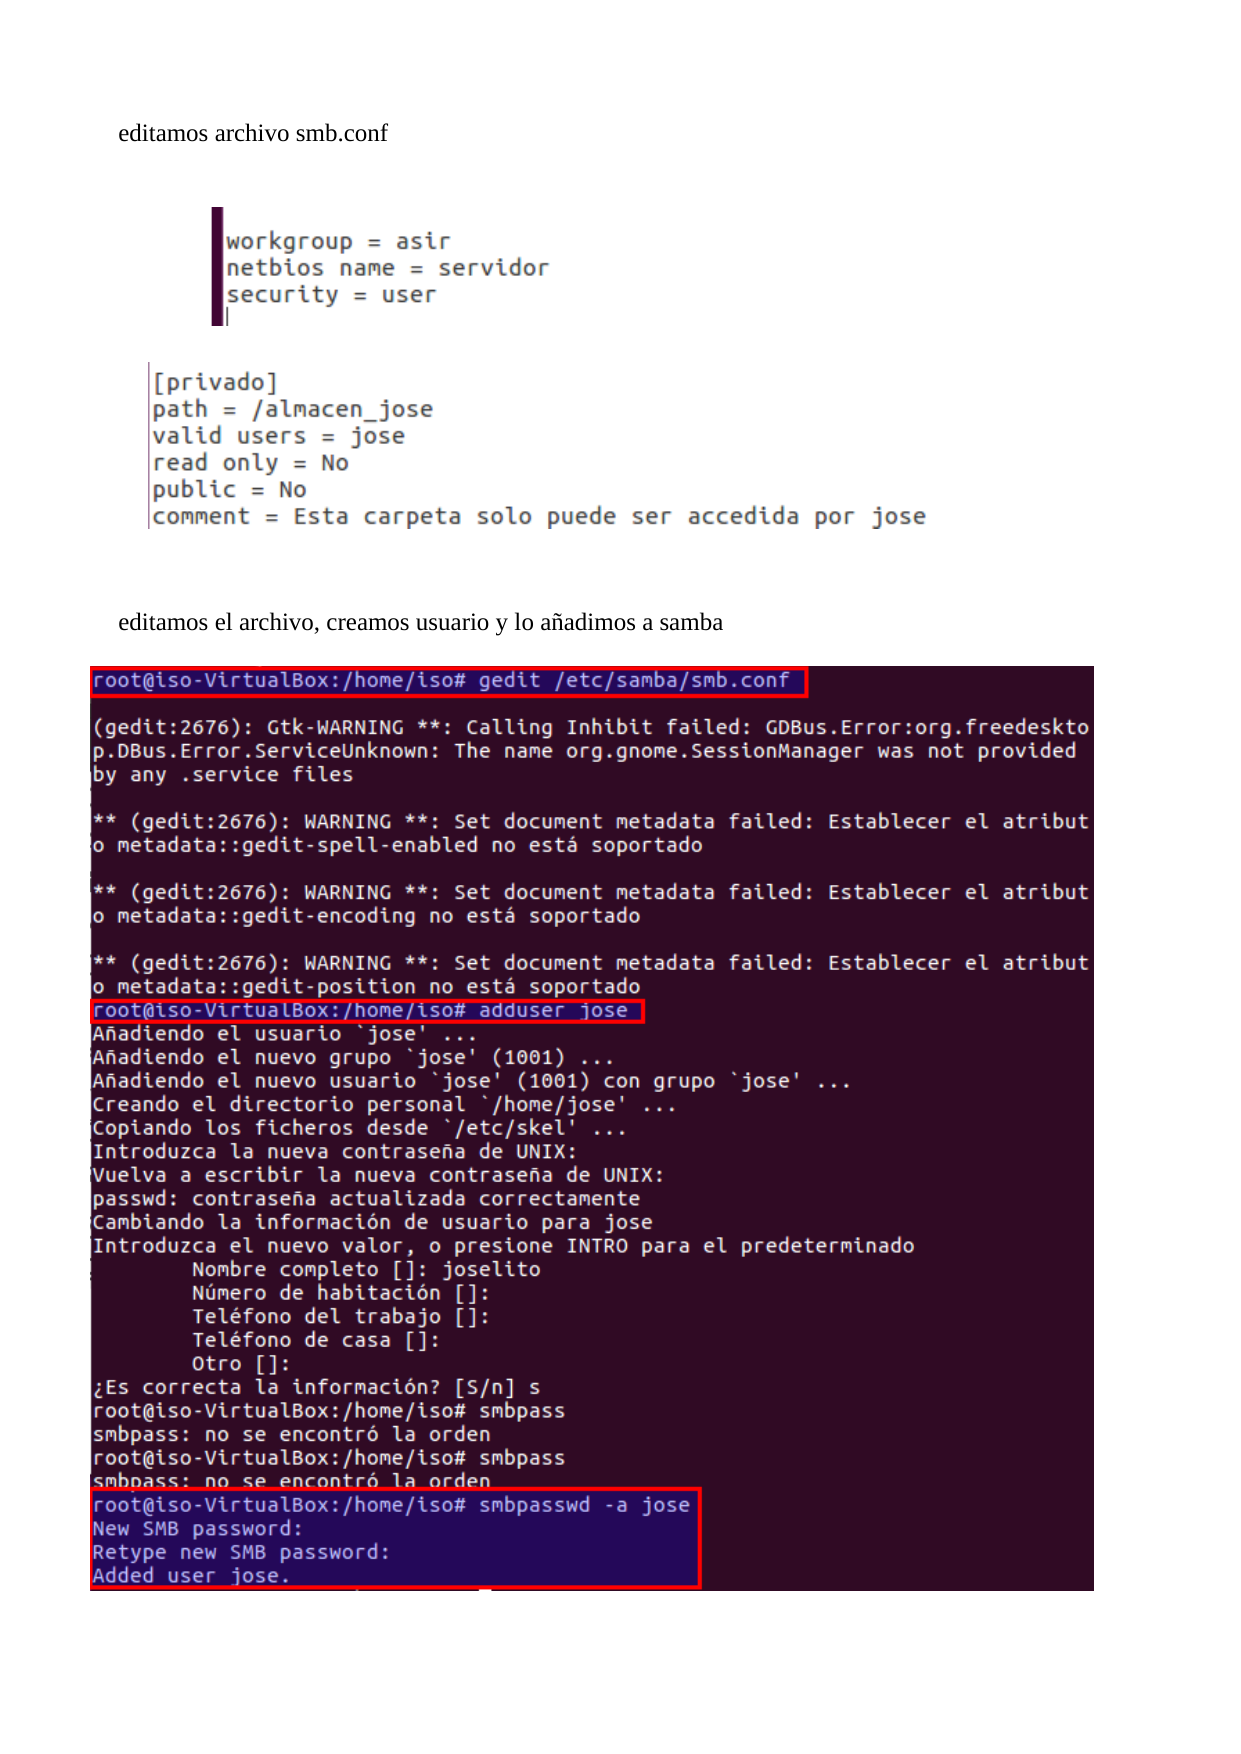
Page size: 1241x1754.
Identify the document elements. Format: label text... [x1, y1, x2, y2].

text editamos el archivo, creamos usuario y lo añadimos a samba [118, 607, 1122, 636]
picture [90, 666, 1094, 1591]
picture [148, 362, 945, 529]
picture [211, 207, 589, 326]
text editamos archivo smb.conf [118, 118, 1122, 147]
